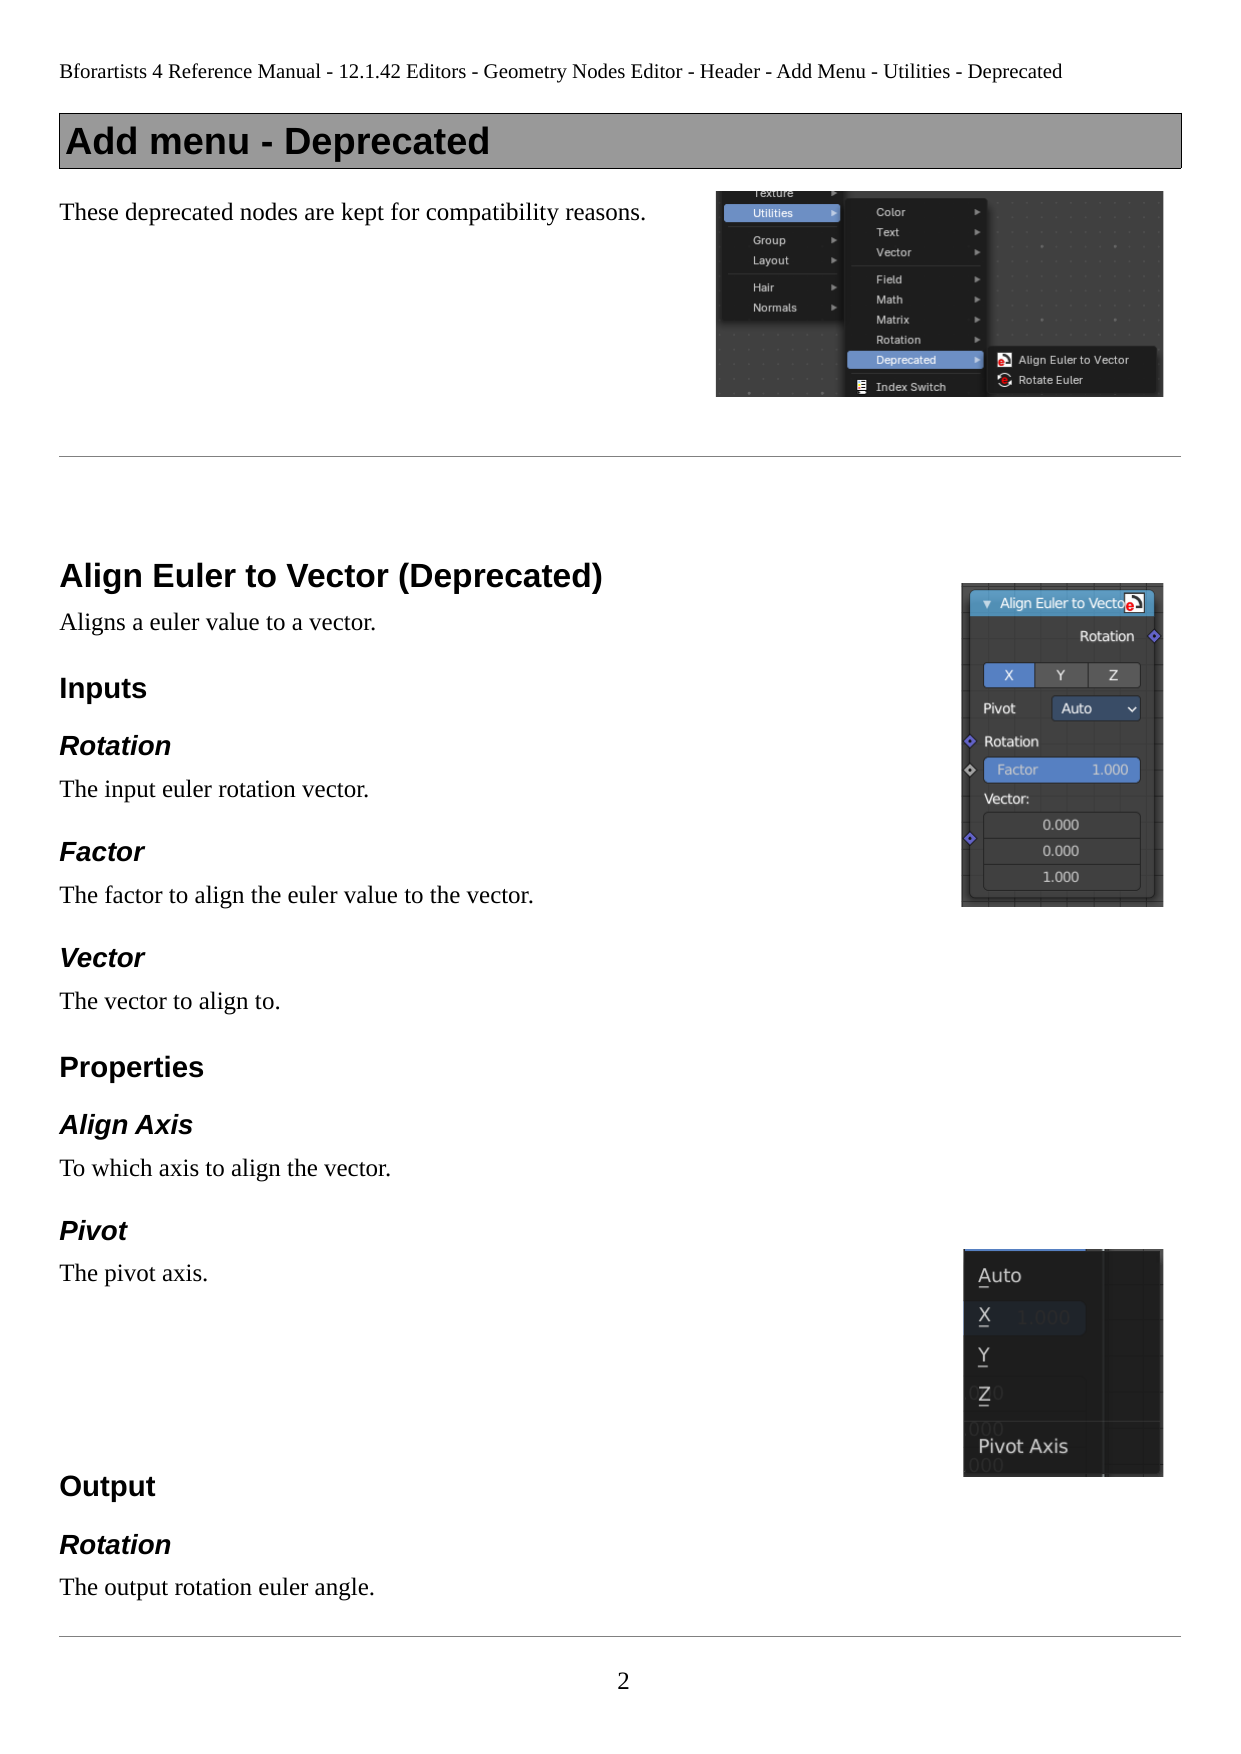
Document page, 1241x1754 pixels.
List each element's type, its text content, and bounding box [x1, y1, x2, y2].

subtitle [1164, 671, 1181, 704]
picture [963, 1249, 1164, 1477]
text These deprecated nodes are kept for compatibility reasons. [59, 197, 715, 225]
subtitle Align Axis [59, 1108, 1181, 1140]
text The vector to align to. [59, 986, 1181, 1014]
subtitle Factor [59, 836, 961, 867]
subtitle Output [59, 1469, 1181, 1503]
picture [961, 583, 1164, 907]
text The output rotation euler angle. [59, 1572, 1181, 1601]
text To which axis to align the vector. [59, 1153, 1181, 1181]
text Aligns a euler value to a vector. [59, 607, 961, 636]
picture [715, 191, 1164, 397]
text The input euler rotation vector. [59, 774, 961, 803]
subtitle Rotation [59, 729, 961, 761]
subtitle Pivot [59, 1214, 1181, 1246]
text The factor to align the euler value to the vector. [59, 880, 1181, 909]
subtitle Inputs [59, 671, 961, 704]
table_header Add menu - Deprecated [60, 114, 1181, 168]
subtitle [1164, 729, 1181, 761]
subtitle Align Euler to Vector (Deprecated) [59, 556, 1181, 595]
subtitle Properties [59, 1049, 1181, 1083]
text [1164, 1258, 1181, 1287]
subtitle Vector [59, 941, 1181, 973]
subtitle Rotation [59, 1528, 1181, 1560]
subtitle [1164, 836, 1181, 867]
text The pivot axis. [59, 1258, 963, 1287]
